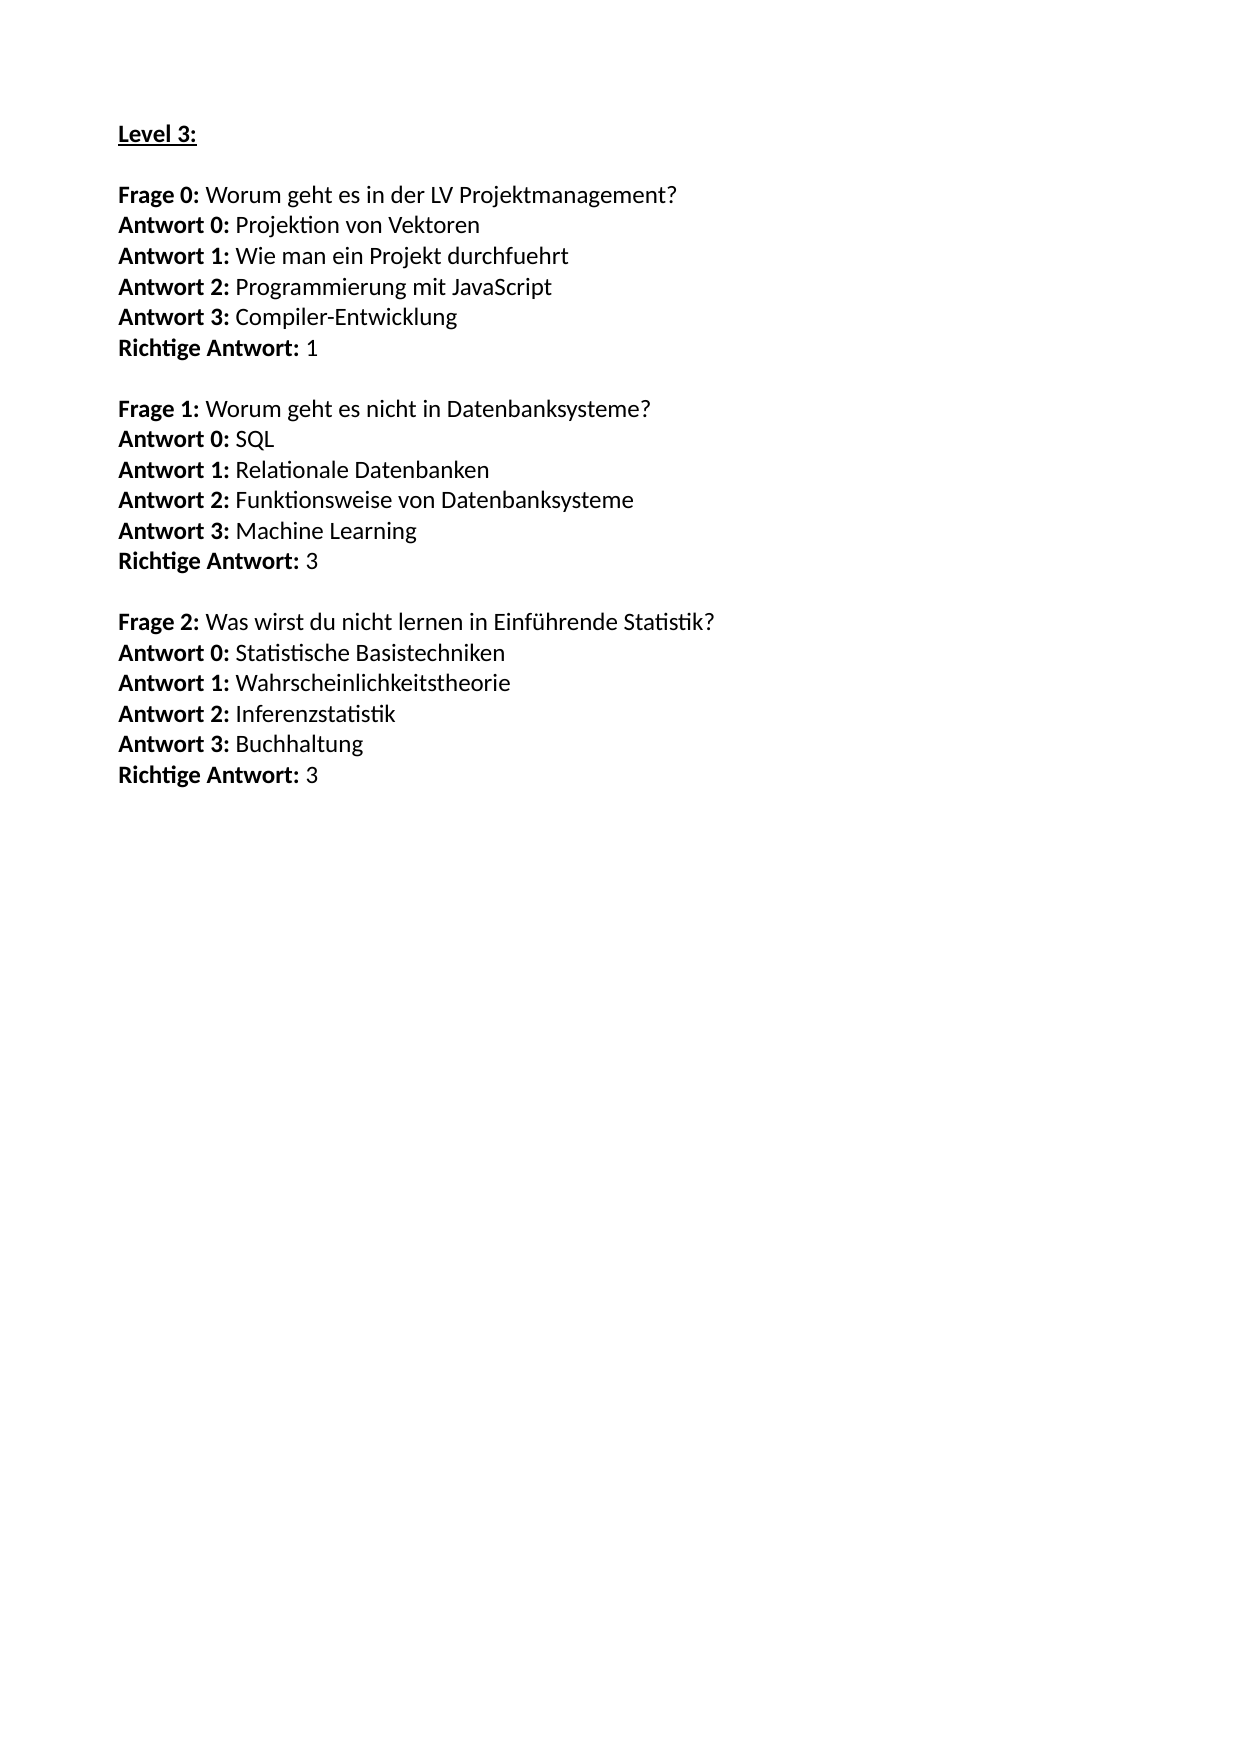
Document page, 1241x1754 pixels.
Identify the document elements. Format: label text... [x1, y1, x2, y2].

text Antwort 1: Wie man ein Projekt durchfuehrt [118, 240, 1122, 271]
text Antwort 2: Inferenzstatistik [118, 698, 1122, 728]
text Richtige Antwort: 3 [118, 545, 1122, 576]
text Level 3: [118, 118, 1122, 149]
text Antwort 1: Relationale Datenbanken [118, 454, 1122, 484]
text Frage 1: Worum geht es nicht in Datenbanksysteme? [118, 393, 1122, 423]
text Antwort 3: Buchhaltung [118, 728, 1122, 759]
text Antwort 0: Statistische Basistechniken [118, 637, 1122, 667]
text Richtige Antwort: 1 [118, 332, 1122, 362]
text Antwort 2: Programmierung mit JavaScript [118, 271, 1122, 301]
text Antwort 1: Wahrscheinlichkeitstheorie [118, 667, 1122, 698]
text Frage 2: Was wirst du nicht lernen in Einführende Statistik? [118, 606, 1122, 637]
text Antwort 2: Funktionsweise von Datenbanksysteme [118, 484, 1122, 515]
text Antwort 3: Compiler-Entwicklung [118, 301, 1122, 332]
text Antwort 0: Projektion von Vektoren [118, 210, 1122, 240]
text Antwort 3: Machine Learning [118, 515, 1122, 545]
text Frage 0: Worum geht es in der LV Projektmanagement? [118, 179, 1122, 210]
text Richtige Antwort: 3 [118, 759, 1122, 789]
text Antwort 0: SQL [118, 423, 1122, 454]
